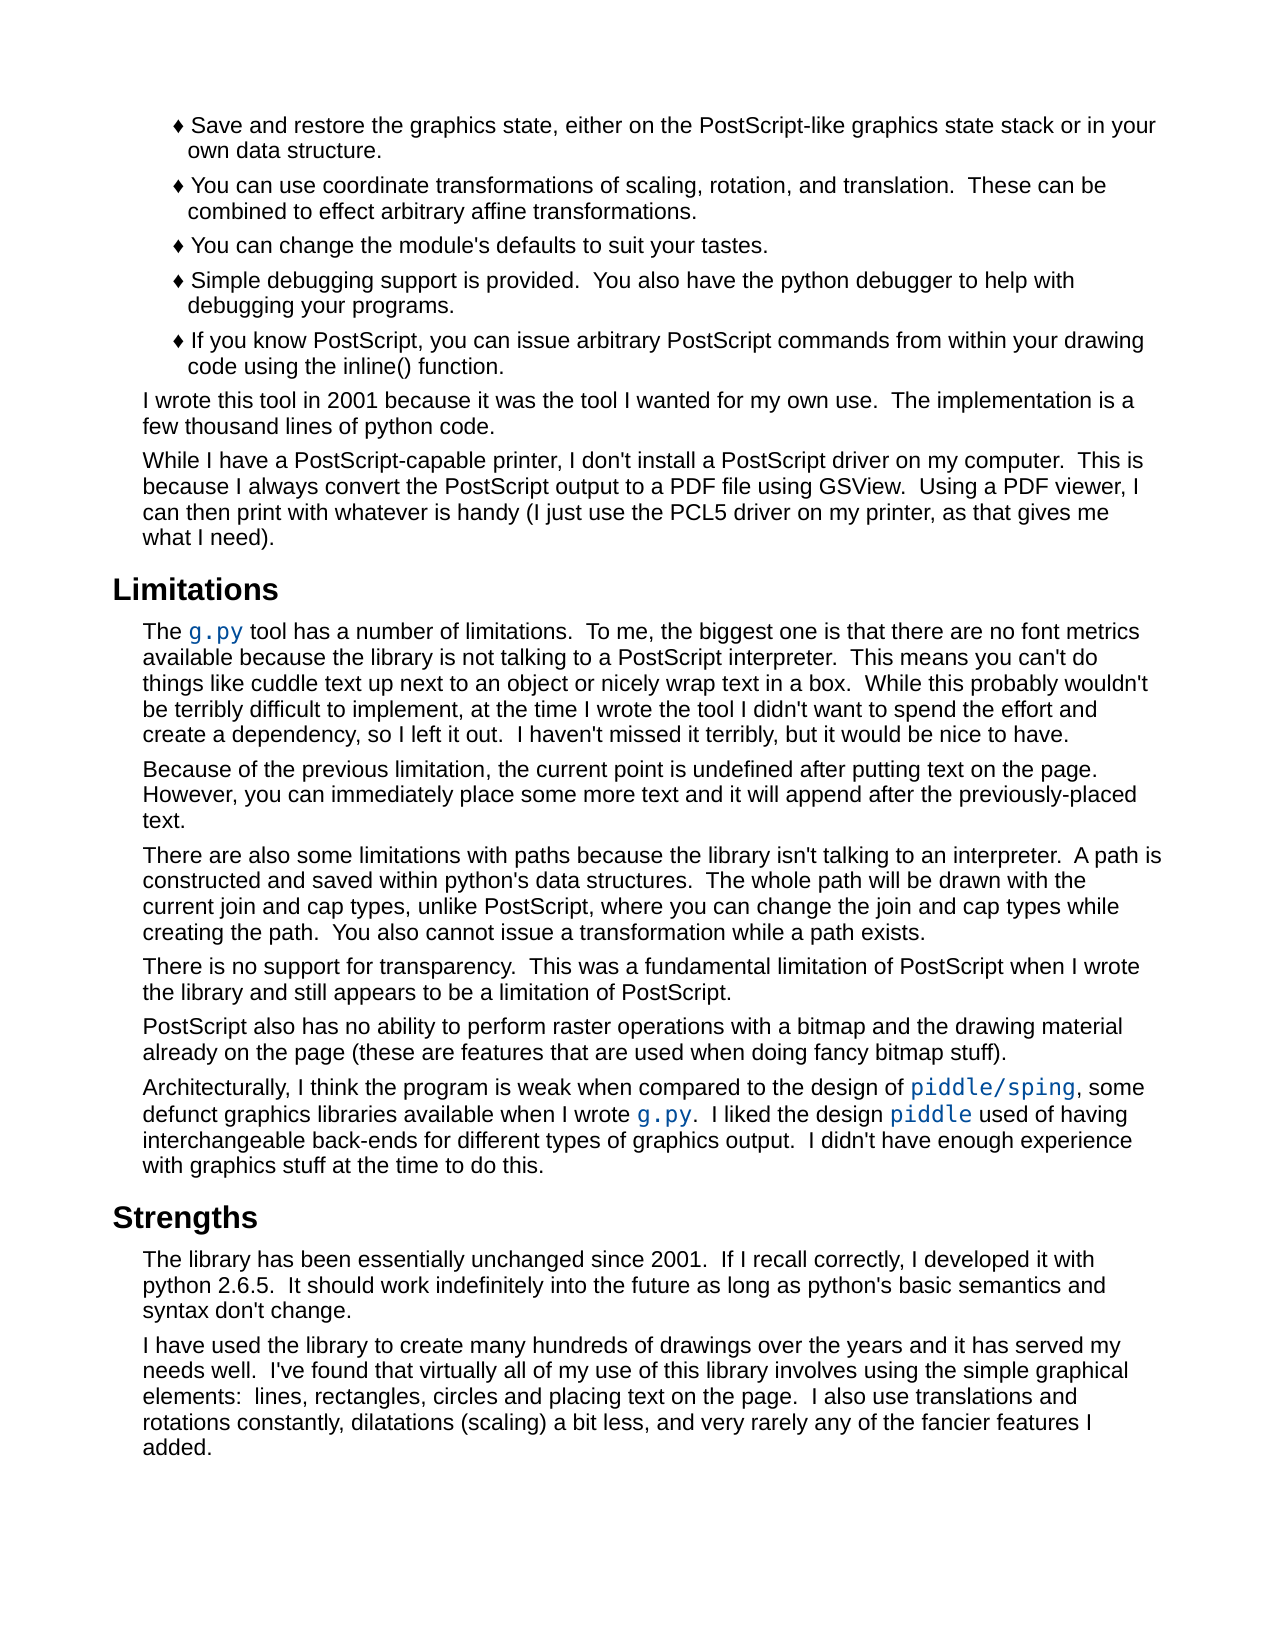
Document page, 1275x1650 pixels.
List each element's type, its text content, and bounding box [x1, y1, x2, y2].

text PostScript also has no ability to perform raster operations with a bitmap and the drawing material already on the page (these are features that are used when doing fancy bitmap stuff). [142, 1014, 1162, 1065]
subtitle Strengths [112, 1200, 1162, 1235]
text Because of the previous limitation, the current point is undefined after putting text on the page. However, you can immediately place some more text and it will append after the previously-placed text. [142, 757, 1162, 833]
text The g.py tool has a number of limitations. To me, the biggest one is that there are no font metrics available because the library is not talking to a PostScript interpreter. This means you can't do things like cuddle text up next to an object or nicely wrap text in a box. While this probably wouldn't be terribly difficult to implement, at the time I wrote the tool I didn't want to spend the effort and create a dependency, so I left it out. I haven't missed it terribly, but it would be nice to have. [142, 618, 1162, 748]
text There is no support for transparency. This was a fundamental limitation of PostScript when I wrote the library and still appears to be a limitation of PostScript. [142, 954, 1162, 1005]
text The library has been essentially unchanged since 2001. If I recall correctly, I developed it with python 2.6.5. It should work indefinitely into the future as long as python's basic semantics and syntax don't change. [142, 1247, 1162, 1323]
list You can use coordinate transformations of scaling, rotation, and translation. These can be combined to effect arbitrary affine transformations. [172, 173, 1162, 224]
subtitle Limitations [112, 572, 1162, 606]
text I wrote this tool in 2001 because it was the tool I wanted for my own use. The implementation is a few thousand lines of python code. [142, 388, 1162, 439]
text While I have a PostScript-capable printer, I don't install a PostScript driver on my computer. This is because I always convert the PostScript output to a PDF file using GSView. Using a PDF viewer, I can then print with whatever is handy (I just use the PCL5 driver on my printer, as that gives me what I need). [142, 448, 1162, 551]
text There are also some limitations with paths because the library isn't talking to an interpreter. A path is constructed and saved within python's data structures. The whole path will be drawn with the current join and cap types, unlike PostScript, where you can change the join and cap types while creating the path. You also cannot issue a transformation while a path exists. [142, 842, 1162, 945]
list Simple debugging support is provided. You also have the python debugger to help with debugging your programs. [172, 267, 1162, 319]
list If you know PostScript, you can issue arbitrary PostScript commands from within your drawing code using the inline() function. [172, 328, 1162, 379]
text Architecturally, I think the program is weak when compared to the design of piddle/sping, some defunct graphics libraries available when I wrote g.py. I liked the design piddle used of having interchangeable back-ends for different types of graphics output. I didn't have enough experience with graphics stuff at the time to do this. [142, 1074, 1162, 1179]
list Save and restore the graphics state, either on the PostScript-like graphics state stack or in your own data structure. [172, 112, 1162, 164]
list You can change the module's defaults to suit your tastes. [172, 233, 1162, 258]
text I have used the library to create many hundreds of drawings over the years and it has served my needs well. I've found that virtually all of my use of this library involves using the simple graphical elements: lines, rectangles, circles and placing text on the page. I also use translations and rotations constantly, dilatations (scaling) a bit less, and very rarely any of the fancier features I added. [142, 1332, 1162, 1461]
